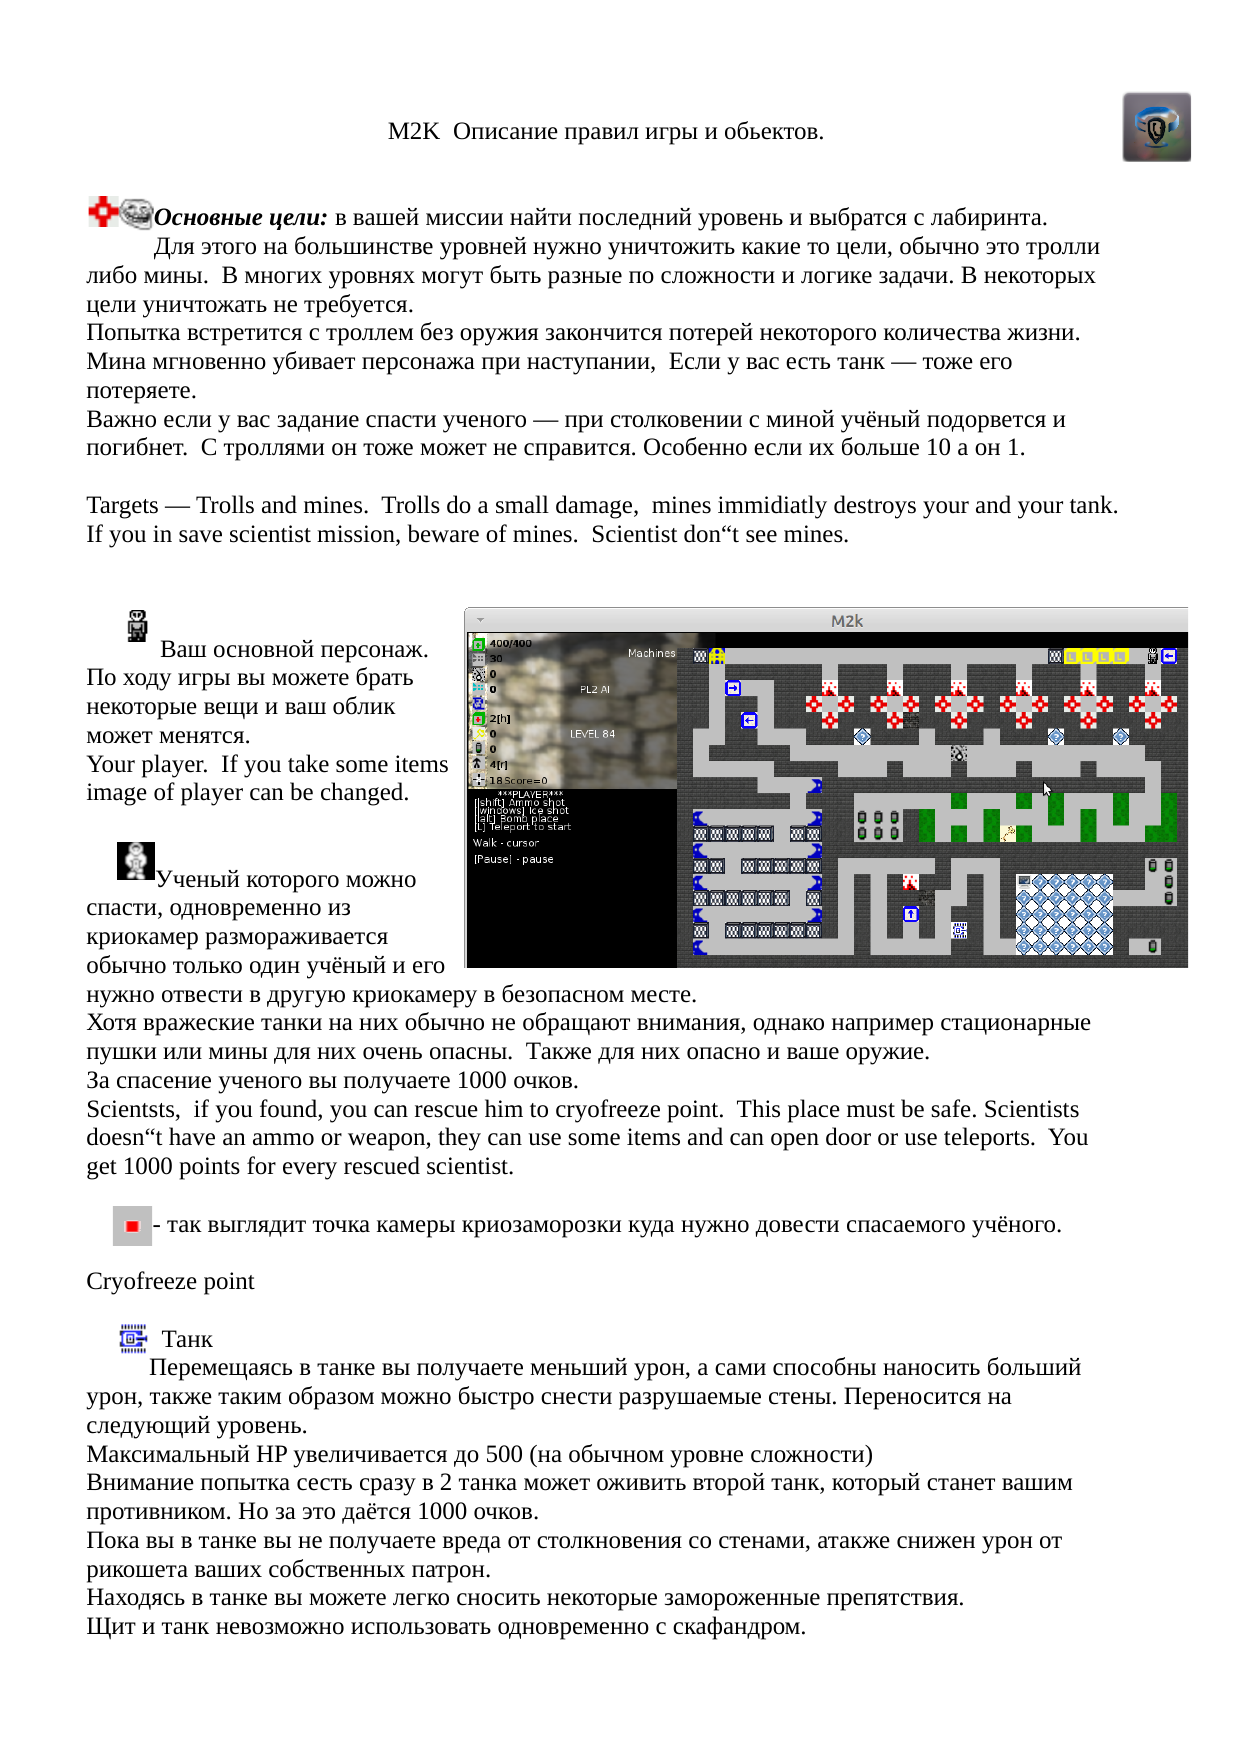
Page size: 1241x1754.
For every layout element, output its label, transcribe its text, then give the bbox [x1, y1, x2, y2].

text Основные цели: в вашей миссии найти последний уровень и выбратся с лабиринта. [154, 202, 1123, 231]
text Танк [149, 1324, 1123, 1352]
text Пока вы в танке вы не получаете вреда от столкновения со стенами, атакже снижен урон от рикошета ваших собственных патрон. [86, 1525, 1123, 1582]
text Ваш основной персонаж. По ходу игры вы можете брать некоторые вещи и ваш облик может менятся. [86, 634, 464, 749]
text Scientsts, if you found, you can rescue him to cryofreeze point. This place must be safe. Scientists doesn“t have an ammo or weapon, they can use some items and can open door or use teleports. You get 1000 points for every rescued scientist. [86, 1094, 1123, 1180]
text Мина мгновенно убивает персонажа при наступании, Если у вас есть танк — тоже его потеряете. [86, 346, 1123, 404]
picture [117, 842, 155, 880]
picture [464, 607, 1189, 968]
text M2K Описание правил игры и обьектов. [86, 116, 1122, 145]
text Находясь в танке вы можете легко сносить некоторые замороженные препятствия. [86, 1582, 1123, 1611]
text If you in save scientist mission, beware of mines. Scientist don“t see mines. [86, 519, 1123, 547]
text [86, 1324, 117, 1352]
picture [122, 610, 154, 642]
text Your player. If you take some items image of player can be changed. [86, 749, 464, 806]
text Важно если у вас задание спасти ученого — при столковении с миной учёный подорвется и погибнет. С троллями он тоже может не справится. Особенно если их больше 10 а он 1. [86, 404, 1123, 461]
text Ученый которого можно спасти, одновременно из криокамер размораживается обычно только один учёный и его нужно отвести в другую криокамеру в безопасном месте. [86, 864, 1123, 1007]
text Внимание попытка сесть сразу в 2 танка может оживить второй танк, который станет вашим противником. Но за это даётся 1000 очков. [86, 1467, 1123, 1525]
picture [1122, 91, 1192, 162]
text Попытка встретится с троллем без оружия закончится потерей некоторого количества жизни. [86, 317, 1123, 346]
picture [88, 196, 154, 232]
text Cryofreeze point [86, 1266, 1123, 1295]
text Щит и танк невозможно использовать одновременно с скафандром. [86, 1611, 1123, 1640]
text Максимальный HP увеличивается до 500 (на обычном уровне сложности) [86, 1439, 1123, 1467]
text Перемещаясь в танке вы получаете меньший урон, а сами способны наносить больший урон, также таким образом можно быстро снести разрушаемые стены. Переносится на следующий уровень. [86, 1352, 1123, 1439]
picture [117, 1323, 149, 1355]
text За спасение ученого вы получаете 1000 очков. [86, 1065, 1123, 1094]
picture [112, 1206, 153, 1246]
text Хотя вражеские танки на них обычно не обращают внимания, однако например стационарные пушки или мины для них очень опасны. Также для них опасно и ваше оружие. [86, 1007, 1123, 1065]
text Targets — Trolls and mines. Trolls do a small damage, mines immidiatly destroys your and your tank. [86, 490, 1123, 519]
text - так выглядит точка камеры криозаморозки куда нужно довести спасаемого учёного. [153, 1209, 1123, 1237]
text Для этого на большинстве уровней нужно уничтожить какие то цели, обычно это тролли либо мины. В многих уровнях могут быть разные по сложности и логике задачи. В некоторых цели уничтожать не требуется. [86, 231, 1123, 317]
